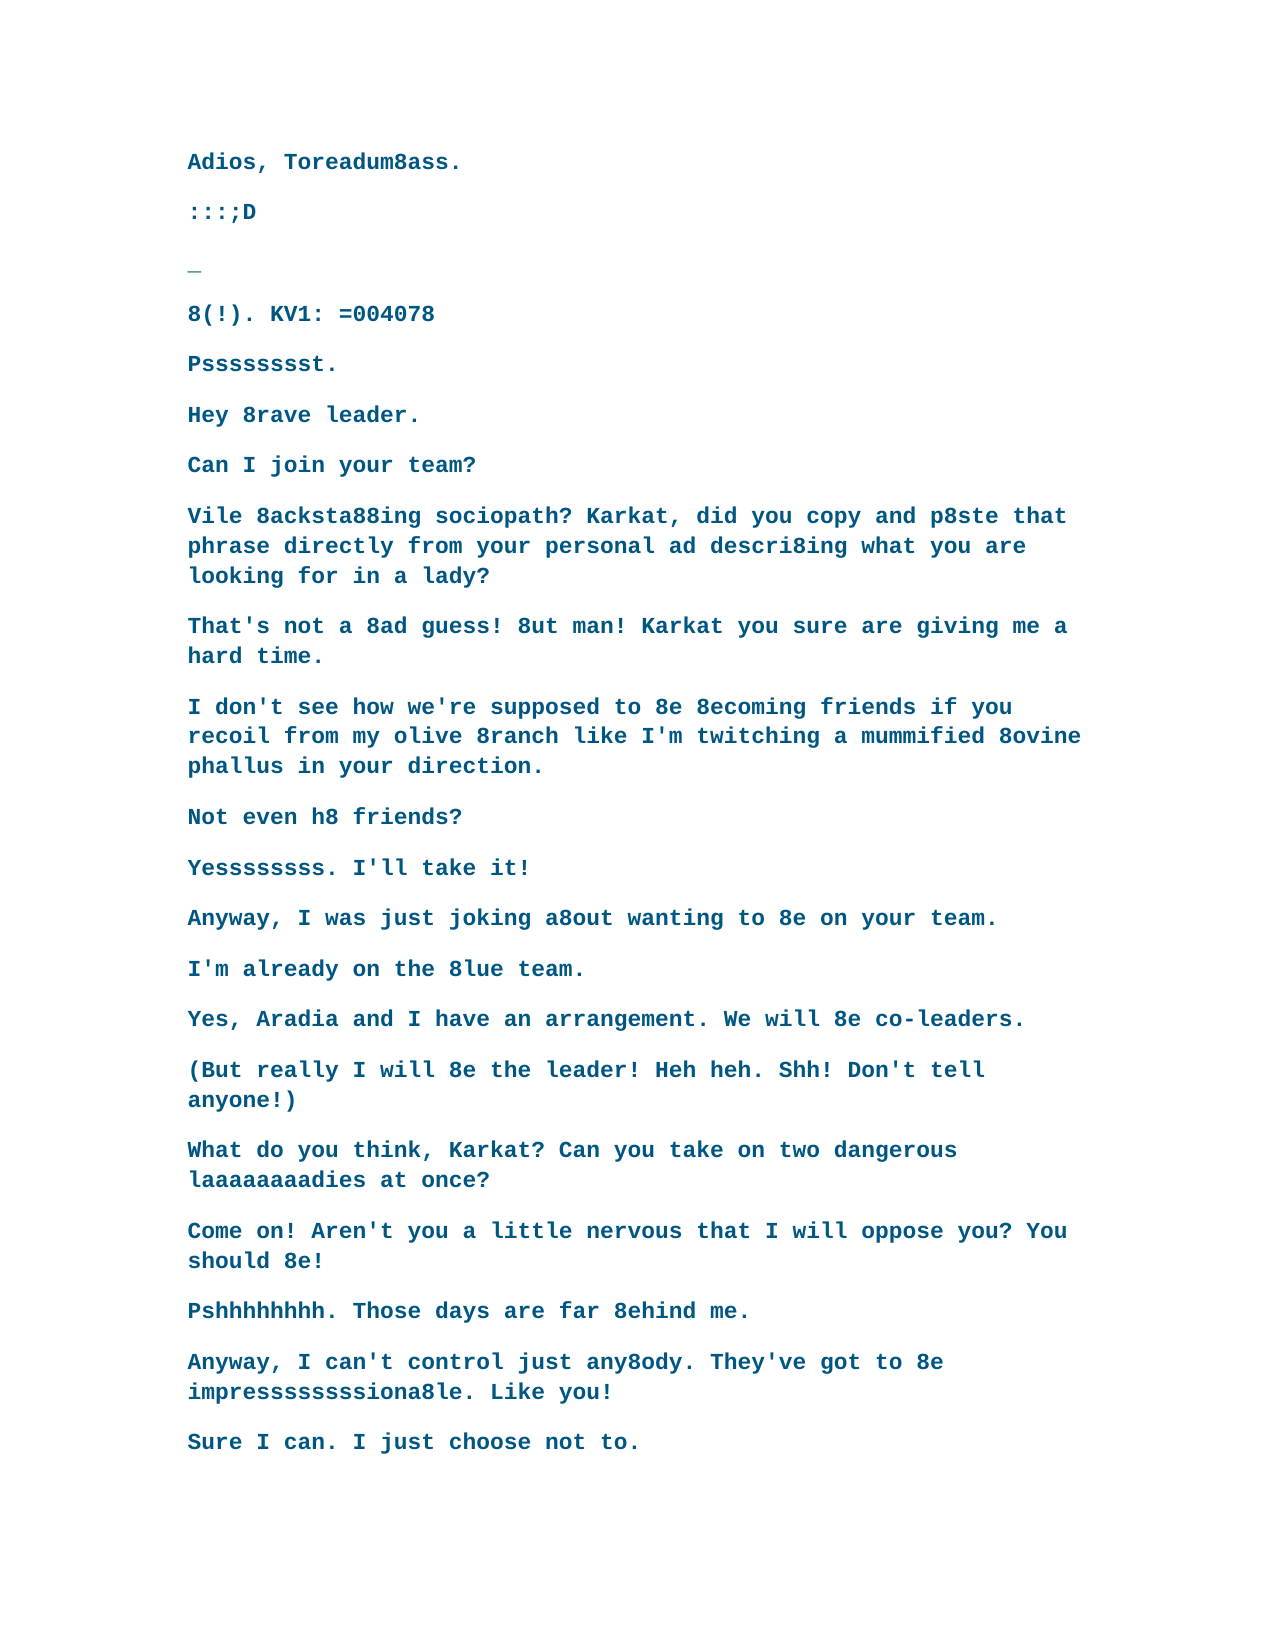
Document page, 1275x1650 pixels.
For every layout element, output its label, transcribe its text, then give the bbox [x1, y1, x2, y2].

text _ [187, 251, 1087, 277]
text Hey 8rave leader. [187, 403, 1087, 429]
text Sure I can. I just choose not to. [187, 1431, 1087, 1457]
text I don't see how we're supposed to 8e 8ecoming friends if you recoil from my olive 8ranch like I'm twitching a mummified 8ovine phallus in your direction. [187, 695, 1087, 781]
text 8(!). KV1: =004078 [187, 302, 1087, 328]
text Psssssssst. [187, 352, 1087, 378]
text Vile 8acksta88ing sociopath? Karkat, did you copy and p8ste that phrase directly from your personal ad descri8ing what you are looking for in a lady? [187, 504, 1087, 590]
text Pshhhhhhhh. Those days are far 8ehind me. [187, 1299, 1087, 1326]
text Anyway, I was just joking a8out wanting to 8e on your team. [187, 906, 1087, 932]
text I'm already on the 8lue team. [187, 957, 1087, 983]
text (But really I will 8e the leader! Heh heh. Shh! Don't tell anyone!) [187, 1058, 1087, 1114]
text :::;D [187, 201, 1087, 227]
text Come on! Aren't you a little nervous that I will oppose you? You should 8e! [187, 1219, 1087, 1275]
text Not even h8 friends? [187, 805, 1087, 831]
text What do you think, Karkat? Can you take on two dangerous laaaaaaaadies at once? [187, 1139, 1087, 1194]
text Adios, Toreadum8ass. [187, 150, 1087, 176]
text Can I join your team? [187, 454, 1087, 480]
text That's not a 8ad guess! 8ut man! Karkat you sure are giving me a hard time. [187, 614, 1087, 670]
text Anyway, I can't control just any8ody. They've got to 8e impressssssssiona8le. Like you! [187, 1350, 1087, 1406]
text Yessssssss. I'll take it! [187, 856, 1087, 882]
text Yes, Aradia and I have an arrangement. We will 8e co-leaders. [187, 1008, 1087, 1034]
